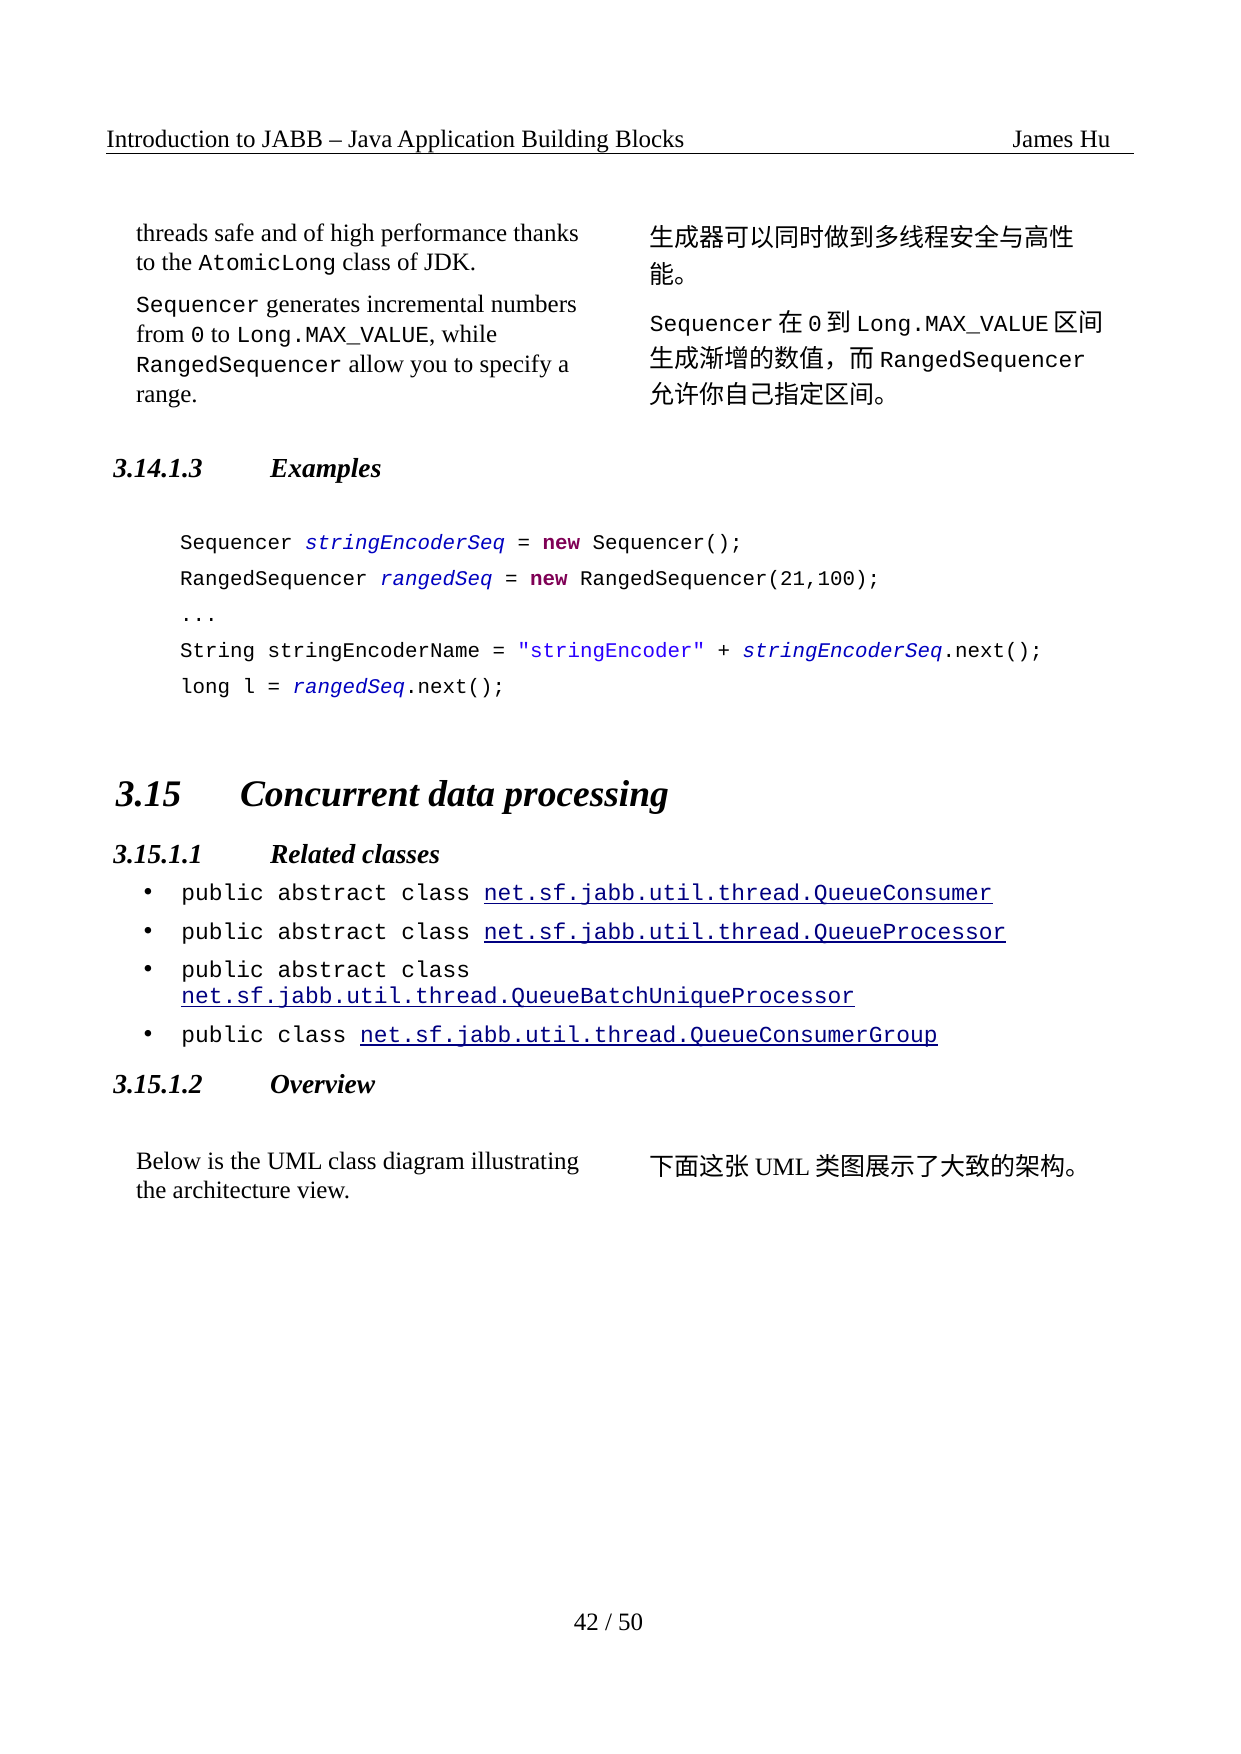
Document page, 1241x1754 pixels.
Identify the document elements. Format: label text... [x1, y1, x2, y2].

list public class net.sf.jabb.util.thread.QueueConsumerGroup [144, 1023, 1134, 1049]
list public abstract class net.sf.jabb.util.thread.QueueConsumer [144, 882, 1134, 908]
text String stringEncoderName = "stringEncoder" + stringEncoderSeq.next(); [106, 640, 1134, 664]
table_header Below is the UML class diagram illustrating the architecture view. [106, 1111, 620, 1239]
list public abstract class net.sf.jabb.util.thread.QueueProcessor [144, 920, 1134, 946]
subtitle Related classes [106, 838, 1134, 870]
text long l = rangedSeq.next(); [106, 676, 1134, 700]
table_header 生成器可以同时做到多线程安全与高性能。 Sequencer在0到Long.MAX_VALUE区间生成渐增的数值，而RangedSequencer允许你自己指定区间。 [620, 183, 1134, 446]
text ... [106, 604, 1134, 628]
subtitle Overview [106, 1067, 1134, 1099]
text RangedSequencer rangedSeq = new RangedSequencer(21,100); [106, 568, 1134, 592]
subtitle Concurrent data processing [106, 772, 1134, 815]
list public abstract class net.sf.jabb.util.thread.QueueBatchUniqueProcessor [144, 959, 1134, 1011]
table_header 下面这张UML类图展示了大致的架构。 [620, 1111, 1134, 1239]
subtitle Examples [106, 452, 1134, 484]
text Sequencer stringEncoderSeq = new Sequencer(); [106, 532, 1134, 556]
table_header threads safe and of high performance thanks to the AtomicLong class of JDK. Sequencer generates incremental numbers from 0 to Long.MAX_VALUE, while RangedSequencer allow you to specify a range. [106, 183, 620, 446]
